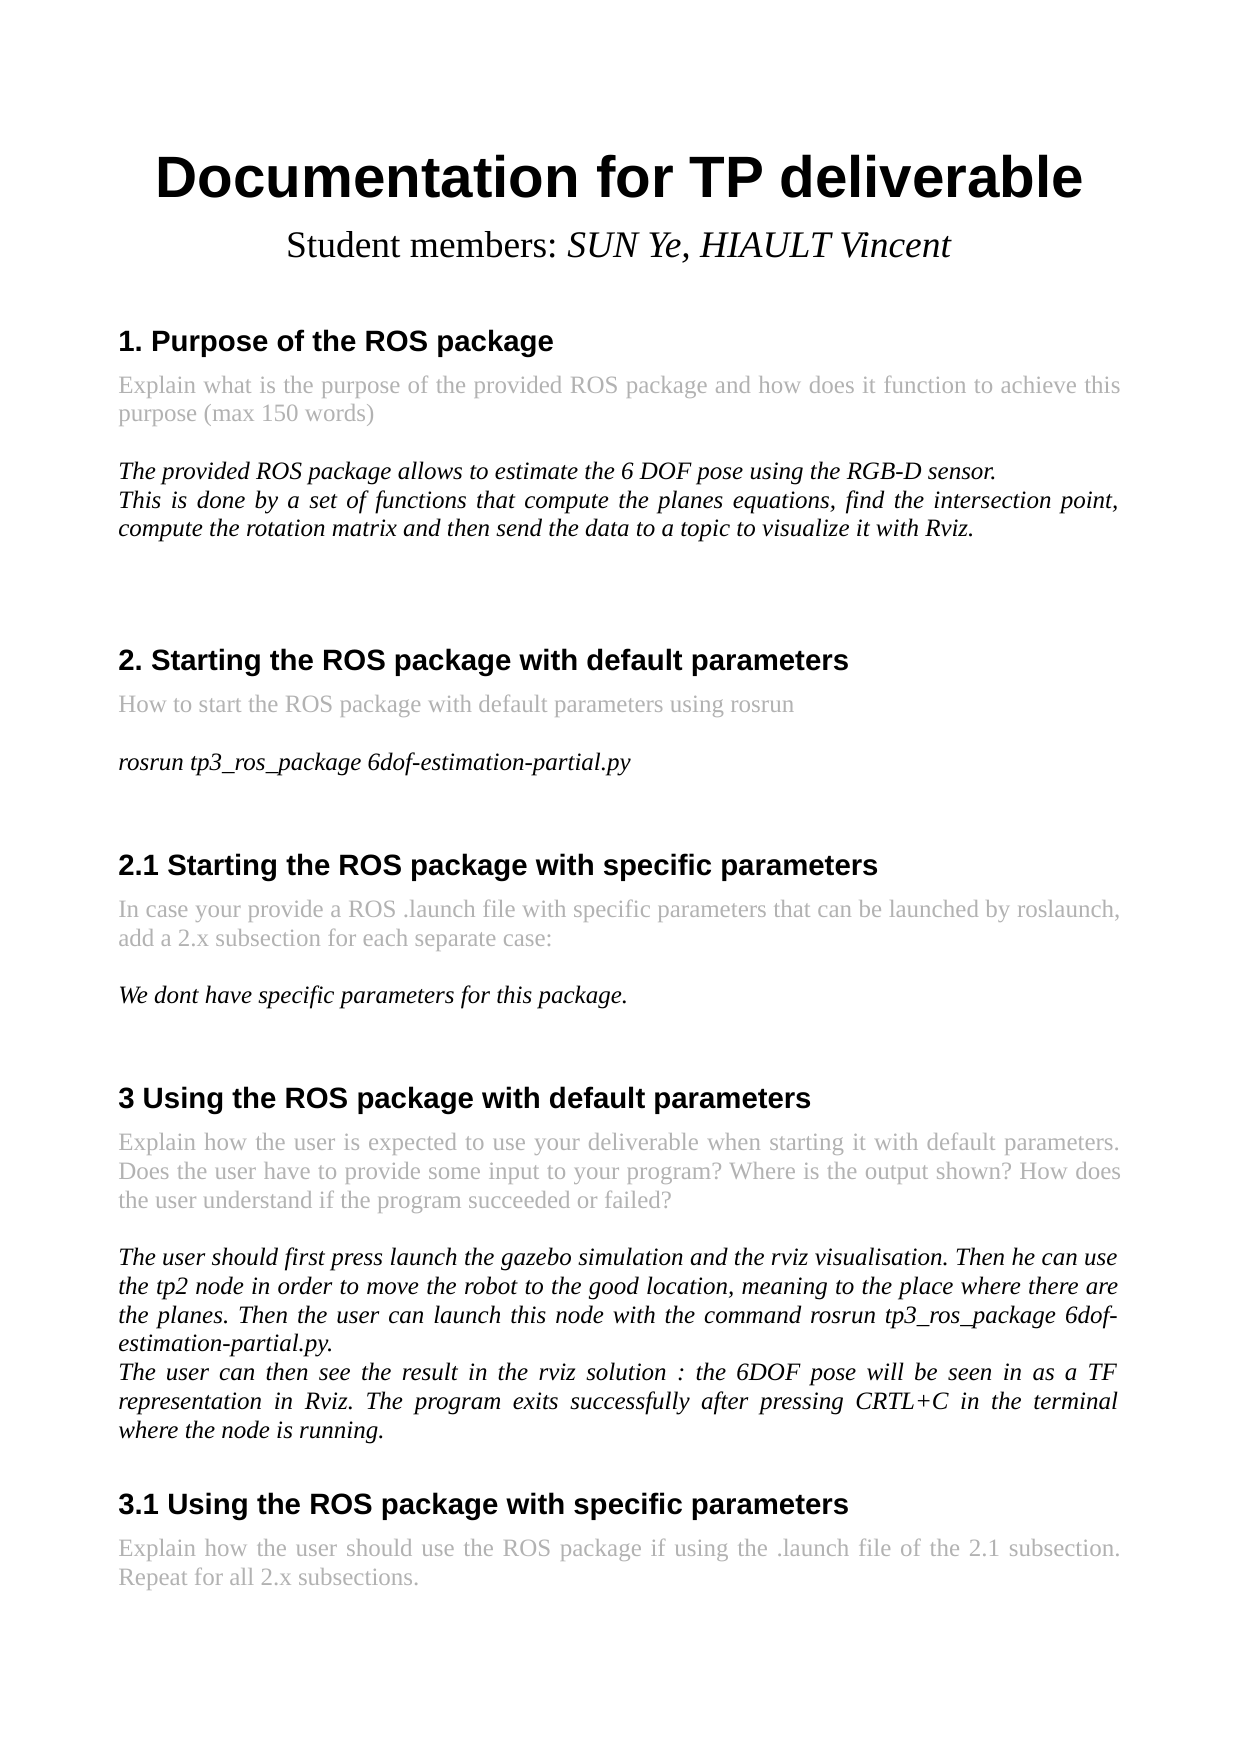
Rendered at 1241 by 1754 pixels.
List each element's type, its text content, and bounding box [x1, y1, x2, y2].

text We dont have specific parameters for this package. [118, 980, 1122, 1009]
text Explain how the user should use the ROS package if using the .launch file of the 2.1 subsection. Repeat for all 2.x subsections. [118, 1533, 1122, 1591]
text The provided ROS package allows to estimate the 6 DOF pose using the RGB-D sensor. [118, 456, 1122, 485]
subtitle 3.1 Using the ROS package with specific parameters [118, 1487, 1122, 1521]
text In case your provide a ROS .launch file with specific parameters that can be launched by roslaunch, add a 2.x subsection for each separate case: [118, 894, 1122, 951]
subtitle 2. Starting the ROS package with default parameters [118, 643, 1122, 677]
text How to start the ROS package with default parameters using rosrun [118, 689, 1122, 718]
subtitle 3 Using the ROS package with default parameters [118, 1081, 1122, 1115]
text rosrun tp3_ros_package 6dof-estimation-partial.py [118, 747, 1122, 776]
text Student members: SUN Ye, HIAULT Vincent [118, 223, 1122, 266]
text This is done by a set of functions that compute the planes equations, find the intersection point, compute the rotation matrix and then send the data to a topic to visualize it with Rviz. [118, 485, 1122, 542]
text The user can then see the result in the rviz solution : the 6DOF pose will be seen in as a TF representation in Rviz. The program exits successfully after pressing CRTL+C in the terminal where the node is running. [118, 1357, 1122, 1443]
text The user should first press launch the gazebo simulation and the rviz visualisation. Then he can use the tp2 node in order to move the robot to the good location, meaning to the place where there are the planes. Then the user can launch this node with the command rosrun tp3_ros_package 6dof-estimation-partial.py. [118, 1242, 1122, 1357]
text Explain what is the purpose of the provided ROS package and how does it function to achieve this purpose (max 150 words) [118, 370, 1122, 427]
title Documentation for TP deliverable [118, 143, 1122, 210]
subtitle 1. Purpose of the ROS package [118, 323, 1122, 357]
subtitle 2.1 Starting the ROS package with specific parameters [118, 848, 1122, 881]
text Explain how the user is expected to use your deliverable when starting it with default parameters. Does the user have to provide some input to your program? Where is the output shown? How does the user understand if the program succeeded or failed? [118, 1127, 1122, 1213]
